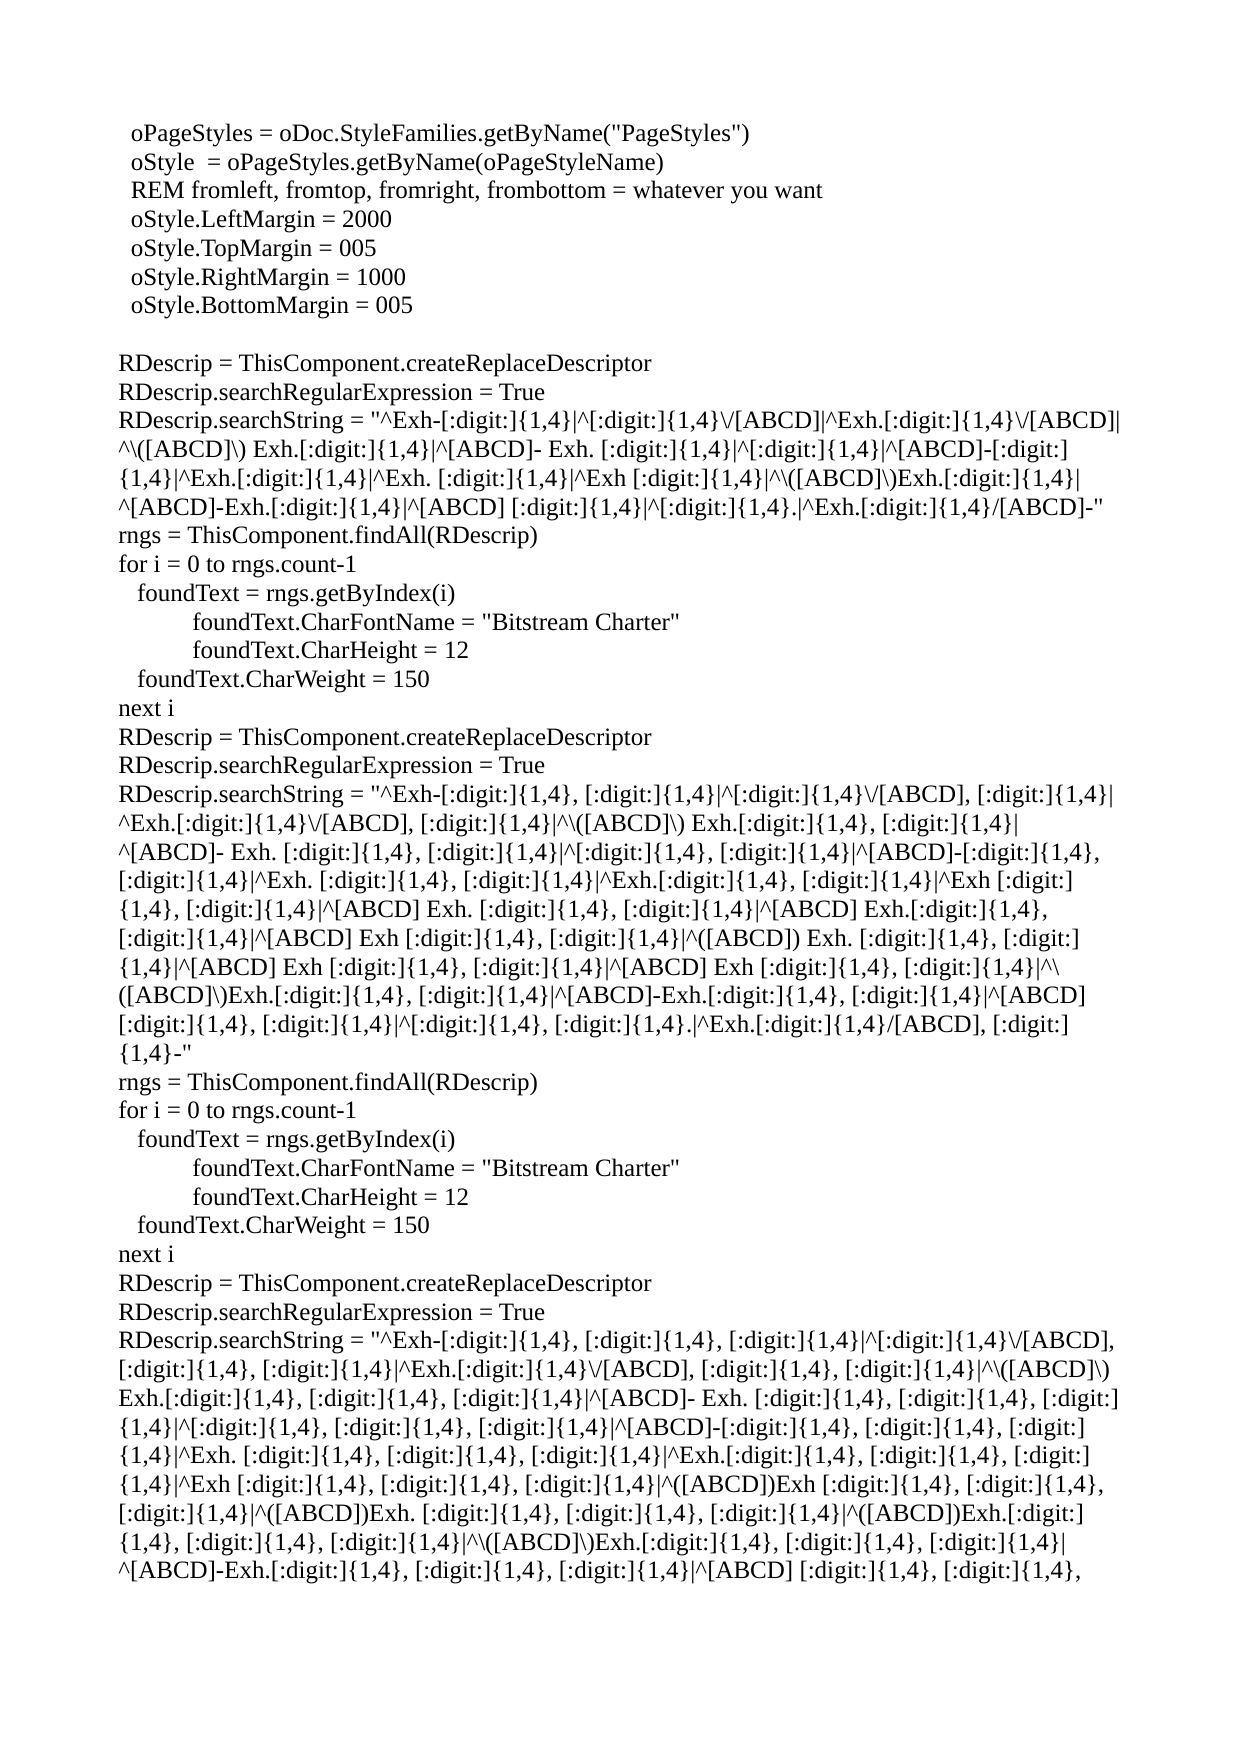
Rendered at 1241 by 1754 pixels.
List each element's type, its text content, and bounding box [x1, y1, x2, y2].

text RDescrip.searchString = "^Exh-[:digit:]{1,4}, [:digit:]{1,4}|^[:digit:]{1,4}\/[ABCD], [:digit:]{1,4}|^Exh.[:digit:]{1,4}\/[ABCD], [:digit:]{1,4}|^\([ABCD]\) Exh.[:digit:]{1,4}, [:digit:]{1,4}|^[ABCD]- Exh. [:digit:]{1,4}, [:digit:]{1,4}|^[:digit:]{1,4}, [:digit:]{1,4}|^[ABCD]-[:digit:]{1,4}, [:digit:]{1,4}|^Exh. [:digit:]{1,4}, [:digit:]{1,4}|^Exh.[:digit:]{1,4}, [:digit:]{1,4}|^Exh [:digit:]{1,4}, [:digit:]{1,4}|^[ABCD] Exh. [:digit:]{1,4}, [:digit:]{1,4}|^[ABCD] Exh.[:digit:]{1,4}, [:digit:]{1,4}|^[ABCD] Exh [:digit:]{1,4}, [:digit:]{1,4}|^([ABCD]) Exh. [:digit:]{1,4}, [:digit:]{1,4}|^[ABCD] Exh [:digit:]{1,4}, [:digit:]{1,4}|^[ABCD] Exh [:digit:]{1,4}, [:digit:]{1,4}|^\([ABCD]\)Exh.[:digit:]{1,4}, [:digit:]{1,4}|^[ABCD]-Exh.[:digit:]{1,4}, [:digit:]{1,4}|^[ABCD] [:digit:]{1,4}, [:digit:]{1,4}|^[:digit:]{1,4}, [:digit:]{1,4}.|^Exh.[:digit:]{1,4}/[ABCD], [:digit:]{1,4}-" [118, 779, 1122, 1067]
text RDescrip.searchString = "^Exh-[:digit:]{1,4}, [:digit:]{1,4}, [:digit:]{1,4}|^[:digit:]{1,4}\/[ABCD], [:digit:]{1,4}, [:digit:]{1,4}|^Exh.[:digit:]{1,4}\/[ABCD], [:digit:]{1,4}, [:digit:]{1,4}|^\([ABCD]\) Exh.[:digit:]{1,4}, [:digit:]{1,4}, [:digit:]{1,4}|^[ABCD]- Exh. [:digit:]{1,4}, [:digit:]{1,4}, [:digit:]{1,4}|^[:digit:]{1,4}, [:digit:]{1,4}, [:digit:]{1,4}|^[ABCD]-[:digit:]{1,4}, [:digit:]{1,4}, [:digit:]{1,4}|^Exh. [:digit:]{1,4}, [:digit:]{1,4}, [:digit:]{1,4}|^Exh.[:digit:]{1,4}, [:digit:]{1,4}, [:digit:]{1,4}|^Exh [:digit:]{1,4}, [:digit:]{1,4}, [:digit:]{1,4}|^([ABCD])Exh [:digit:]{1,4}, [:digit:]{1,4}, [:digit:]{1,4}|^([ABCD])Exh. [:digit:]{1,4}, [:digit:]{1,4}, [:digit:]{1,4}|^([ABCD])Exh.[:digit:]{1,4}, [:digit:]{1,4}, [:digit:]{1,4}|^\([ABCD]\)Exh.[:digit:]{1,4}, [:digit:]{1,4}, [:digit:]{1,4}|^[ABCD]-Exh.[:digit:]{1,4}, [:digit:]{1,4}, [:digit:]{1,4}|^[ABCD] [:digit:]{1,4}, [:digit:]{1,4}, [118, 1326, 1122, 1584]
text RDescrip = ThisComponent.createReplaceDescriptor [118, 348, 1122, 377]
text for i = 0 to rngs.count-1 [118, 1096, 1122, 1124]
text foundText.CharWeight = 150 [118, 1211, 1122, 1239]
text RDescrip.searchRegularExpression = True [118, 1297, 1122, 1326]
text oStyle.RightMargin = 1000 [118, 262, 1122, 291]
text foundText = rngs.getByIndex(i) [118, 1124, 1122, 1153]
text for i = 0 to rngs.count-1 [118, 549, 1122, 578]
text oStyle.BottomMargin = 005 [118, 291, 1122, 319]
text RDescrip = ThisComponent.createReplaceDescriptor [118, 722, 1122, 751]
text rngs = ThisComponent.findAll(RDescrip) [118, 1067, 1122, 1096]
text foundText.CharFontName = "Bitstream Charter" [118, 1153, 1122, 1182]
text rngs = ThisComponent.findAll(RDescrip) [118, 521, 1122, 549]
text RDescrip.searchString = "^Exh-[:digit:]{1,4}|^[:digit:]{1,4}\/[ABCD]|^Exh.[:digit:]{1,4}\/[ABCD]|^\([ABCD]\) Exh.[:digit:]{1,4}|^[ABCD]- Exh. [:digit:]{1,4}|^[:digit:]{1,4}|^[ABCD]-[:digit:]{1,4}|^Exh.[:digit:]{1,4}|^Exh. [:digit:]{1,4}|^Exh [:digit:]{1,4}|^\([ABCD]\)Exh.[:digit:]{1,4}|^[ABCD]-Exh.[:digit:]{1,4}|^[ABCD] [:digit:]{1,4}|^[:digit:]{1,4}.|^Exh.[:digit:]{1,4}/[ABCD]-" [118, 406, 1122, 521]
text oStyle.TopMargin = 005 [118, 233, 1122, 262]
text oPageStyles = oDoc.StyleFamilies.getByName("PageStyles") [118, 118, 1122, 147]
text foundText.CharWeight = 150 [118, 664, 1122, 693]
text next i [118, 1239, 1122, 1268]
text foundText.CharHeight = 12 [118, 1182, 1122, 1211]
text oStyle = oPageStyles.getByName(oPageStyleName) [118, 147, 1122, 176]
text next i [118, 693, 1122, 722]
text RDescrip = ThisComponent.createReplaceDescriptor [118, 1268, 1122, 1297]
text foundText = rngs.getByIndex(i) [118, 578, 1122, 607]
text REM fromleft, fromtop, fromright, frombottom = whatever you want [118, 176, 1122, 204]
text foundText.CharFontName = "Bitstream Charter" [118, 607, 1122, 636]
text oStyle.LeftMargin = 2000 [118, 204, 1122, 233]
text foundText.CharHeight = 12 [118, 636, 1122, 664]
text RDescrip.searchRegularExpression = True [118, 377, 1122, 406]
text RDescrip.searchRegularExpression = True [118, 751, 1122, 779]
